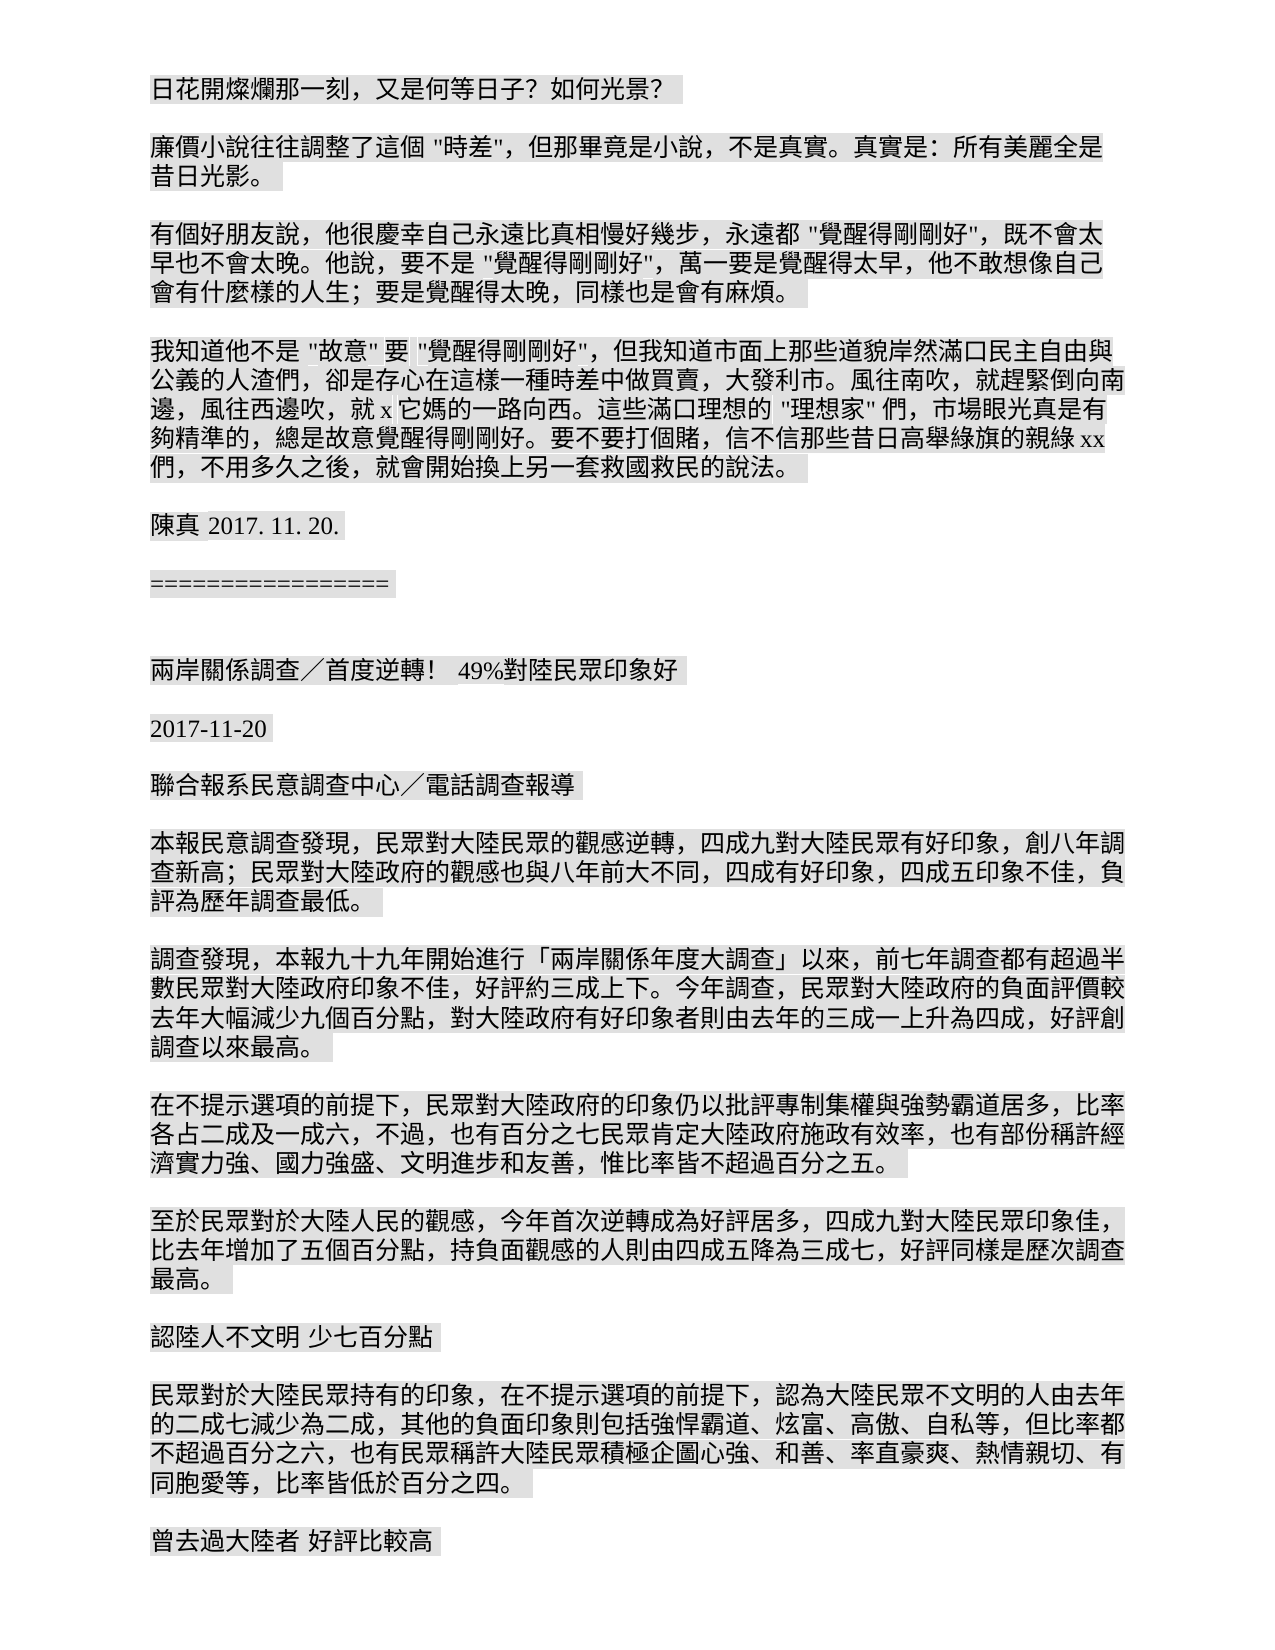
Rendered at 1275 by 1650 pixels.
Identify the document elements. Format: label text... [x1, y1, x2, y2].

text 日花開燦爛那一刻，又是何等日子？如何光景？ 廉價小說往往調整了這個 "時差"，但那畢竟是小說，不是真實。真實是：所有美麗全是昔日光影。 有個好朋友說，他很慶幸自己永遠比真相慢好幾步，永遠都 "覺醒得剛剛好"，既不會太早也不會太晚。他說，要不是 "覺醒得剛剛好"，萬一要是覺醒得太早，他不敢想像自己會有什麼樣的人生；要是覺醒得太晚，同樣也是會有麻煩。 我知道他不是 "故意" 要 "覺醒得剛剛好"，但我知道市面上那些道貌岸然滿口民主自由與公義的人渣們，卻是存心在這樣一種時差中做買賣，大發利市。風往南吹，就趕緊倒向南邊，風往西邊吹，就x它媽的一路向西。這些滿口理想的 "理想家" 們，市場眼光真是有夠精準的，總是故意覺醒得剛剛好。要不要打個賭，信不信那些昔日高舉綠旗的親綠xx們，不用多久之後，就會開始換上另一套救國救民的說法。 陳真 2017. 11. 20. ================= 兩岸關係調查／首度逆轉！ 49%對陸民眾印象好 2017-11-20 聯合報系民意調查中心／電話調查報導 本報民意調查發現，民眾對大陸民眾的觀感逆轉，四成九對大陸民眾有好印象，創八年調查新高；民眾對大陸政府的觀感也與八年前大不同，四成有好印象，四成五印象不佳，負評為歷年調查最低。 調查發現，本報九十九年開始進行「兩岸關係年度大調查」以來，前七年調查都有超過半數民眾對大陸政府印象不佳，好評約三成上下。今年調查，民眾對大陸政府的負面評價較去年大幅減少九個百分點，對大陸政府有好印象者則由去年的三成一上升為四成，好評創調查以來最高。 在不提示選項的前提下，民眾對大陸政府的印象仍以批評專制集權與強勢霸道居多，比率各占二成及一成六，不過，也有百分之七民眾肯定大陸政府施政有效率，也有部份稱許經濟實力強、國力強盛、文明進步和友善，惟比率皆不超過百分之五。 至於民眾對於大陸人民的觀感，今年首次逆轉成為好評居多，四成九對大陸民眾印象佳，比去年增加了五個百分點，持負面觀感的人則由四成五降為三成七，好評同樣是歷次調查最高。 認陸人不文明 少七百分點 民眾對於大陸民眾持有的印象，在不提示選項的前提下，認為大陸民眾不文明的人由去年的二成七減少為二成，其他的負面印象則包括強悍霸道、炫富、高傲、自私等，但比率都不超過百分之六，也有民眾稱許大陸民眾積極企圖心強、和善、率直豪爽、熱情親切、有同胞愛等，比率皆低於百分之四。 曾去過大陸者 好評比較高 [150, 75, 1125, 1556]
